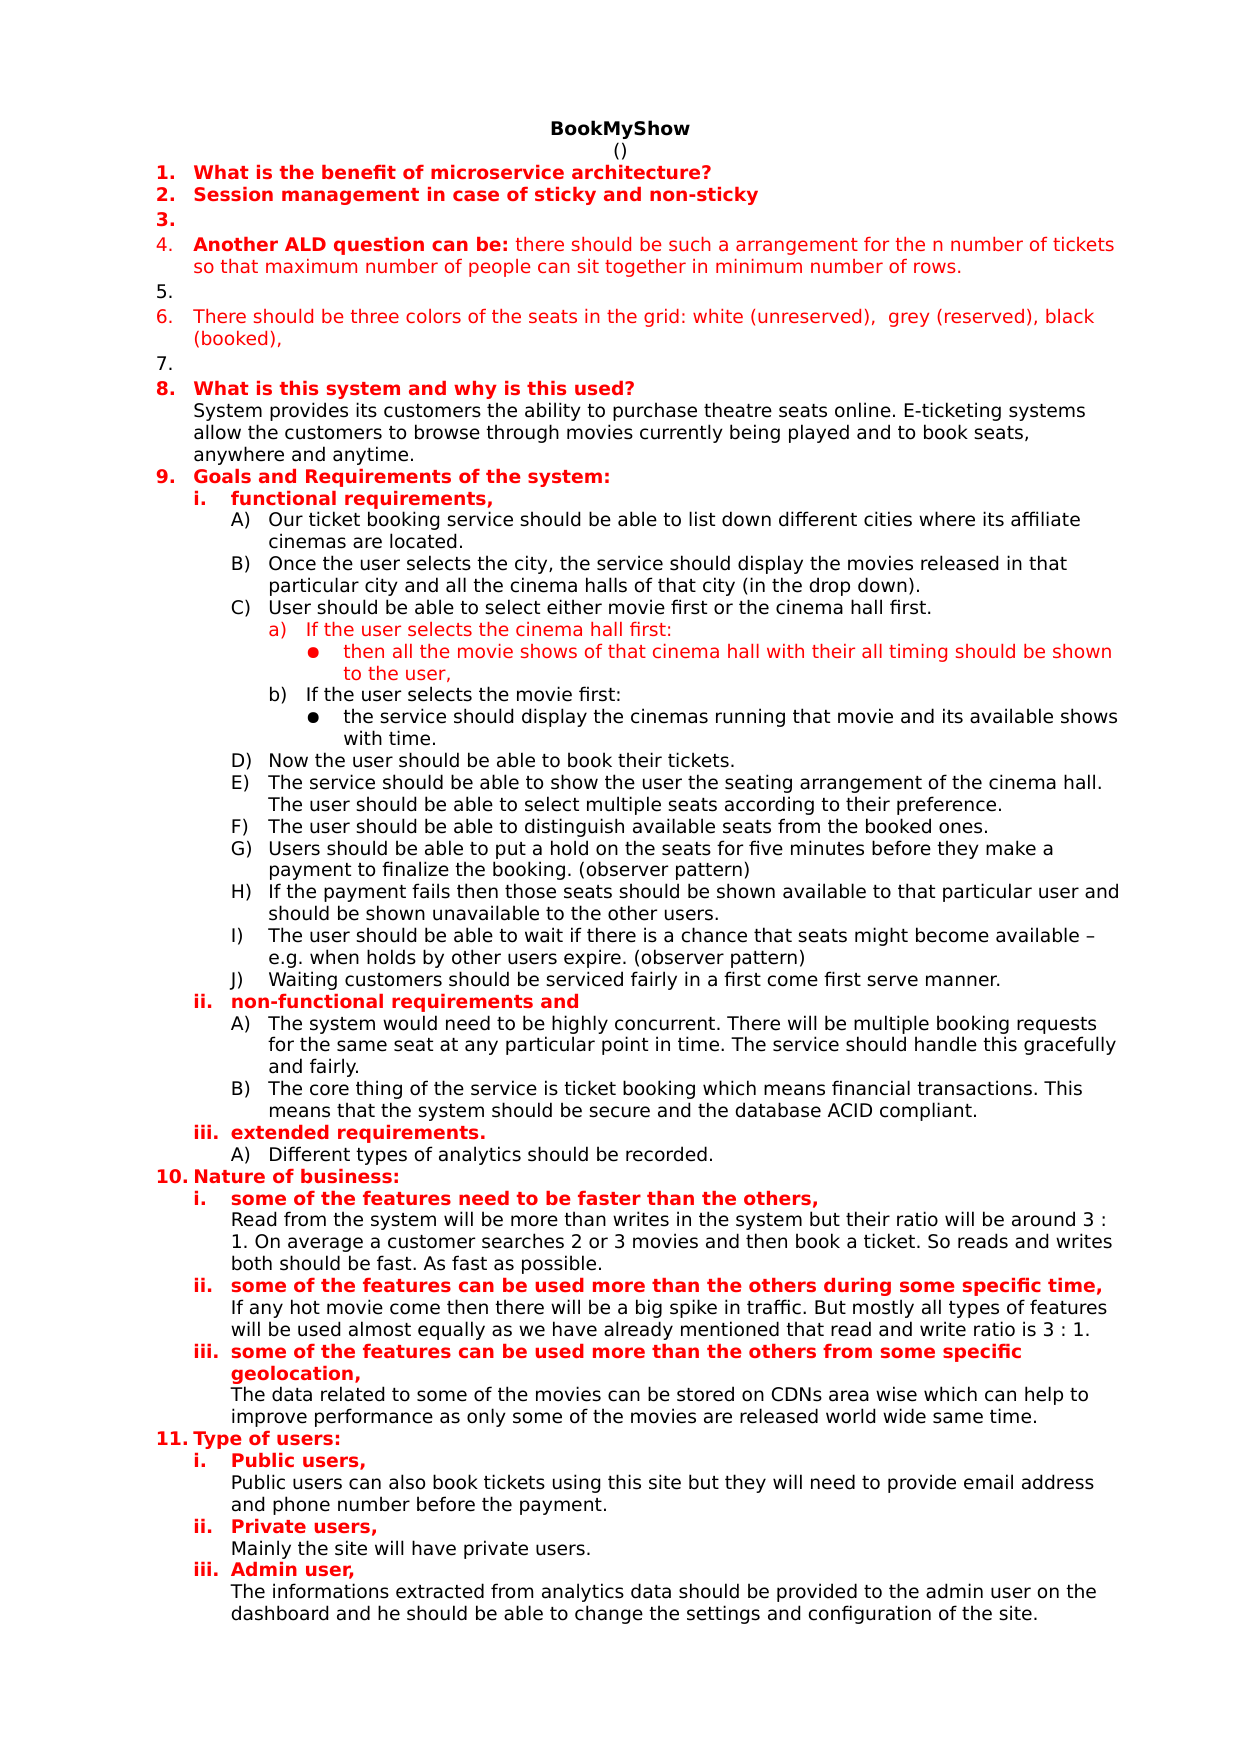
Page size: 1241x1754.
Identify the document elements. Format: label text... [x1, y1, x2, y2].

list extended requirements. [193, 1122, 1122, 1144]
list The user should be able to distinguish available seats from the booked ones. [231, 816, 1122, 837]
list Different types of analytics should be recorded. [231, 1144, 1122, 1166]
list There should be three colors of the seats in the grid: white (unreserved), grey (reserved), black (booked), [156, 306, 1122, 350]
text () [118, 140, 1122, 162]
list The informations extracted from analytics data should be provided to the admin user on the dashboard and he should be able to change the settings and configuration of the site. [193, 1581, 1122, 1625]
list What is this system and why is this used? [156, 378, 1122, 400]
list System provides its customers the ability to purchase theatre seats online. E-ticketing systems allow the customers to browse through movies currently being played and to book seats, anywhere and anytime. [156, 400, 1122, 466]
list functional requirements, [193, 487, 1122, 509]
list If the user selects the movie first: [268, 684, 1122, 706]
list then all the movie shows of that cinema hall with their all timing should be shown to the user, [306, 641, 1122, 684]
list Public users, [193, 1450, 1122, 1472]
list some of the features can be used more than the others from some specific geolocation, [193, 1341, 1122, 1384]
list The core thing of the service is ticket booking which means financial transactions. This means that the system should be secure and the database ACID compliant. [231, 1078, 1122, 1122]
list Public users can also book tickets using this site but they will need to provide email address and phone number before the payment. [193, 1472, 1122, 1516]
list Now the user should be able to book their tickets. [231, 750, 1122, 772]
list Our ticket booking service should be able to list down different cities where its affiliate cinemas are located. [231, 509, 1122, 553]
list If any hot movie come then there will be a big spike in traffic. But mostly all types of features will be used almost equally as we have already mentioned that read and write ratio is 3 : 1. [193, 1297, 1122, 1341]
list The system would need to be highly concurrent. There will be multiple booking requests for the same seat at any particular point in time. The service should handle this gracefully and fairly. [231, 1012, 1122, 1078]
list Private users, [193, 1516, 1122, 1537]
list Type of users: [156, 1428, 1122, 1450]
list Another ALD question can be: there should be such a arrangement for the n number of tickets so that maximum number of people can sit together in minimum number of rows. [156, 234, 1122, 278]
list some of the features can be used more than the others during some specific time, [193, 1275, 1122, 1297]
list If the user selects the cinema hall first: [268, 619, 1122, 641]
list Once the user selects the city, the service should display the movies released in that particular city and all the cinema halls of that city (in the drop down). [231, 553, 1122, 597]
list What is the benefit of microservice architecture? [156, 162, 1122, 184]
list The service should be able to show the user the seating arrangement of the cinema hall. The user should be able to select multiple seats according to their preference. [231, 772, 1122, 816]
list non-functional requirements and [193, 991, 1122, 1012]
list The data related to some of the movies can be stored on CDNs area wise which can help to improve performance as only some of the movies are released world wide same time. [193, 1384, 1122, 1428]
text BookMyShow [118, 118, 1122, 140]
list Admin user, [193, 1559, 1122, 1581]
list Session management in case of sticky and non-sticky [156, 184, 1122, 206]
list If the payment fails then those seats should be shown available to that particular user and should be shown unavailable to the other users. [231, 881, 1122, 925]
list User should be able to select either movie first or the cinema hall first. [231, 597, 1122, 619]
list Waiting customers should be serviced fairly in a first come first serve manner. [231, 969, 1122, 991]
list Goals and Requirements of the system: [156, 466, 1122, 487]
list the service should display the cinemas running that movie and its available shows with time. [306, 706, 1122, 750]
list Mainly the site will have private users. [193, 1537, 1122, 1559]
list Users should be able to put a hold on the seats for five minutes before they make a payment to finalize the booking. (observer pattern) [231, 837, 1122, 881]
list some of the features need to be faster than the others, [193, 1187, 1122, 1209]
list The user should be able to wait if there is a chance that seats might become available – e.g. when holds by other users expire. (observer pattern) [231, 925, 1122, 969]
list Nature of business: [156, 1166, 1122, 1187]
list Read from the system will be more than writes in the system but their ratio will be around 3 : 1. On average a customer searches 2 or 3 movies and then book a ticket. So reads and writes both should be fast. As fast as possible. [193, 1209, 1122, 1275]
